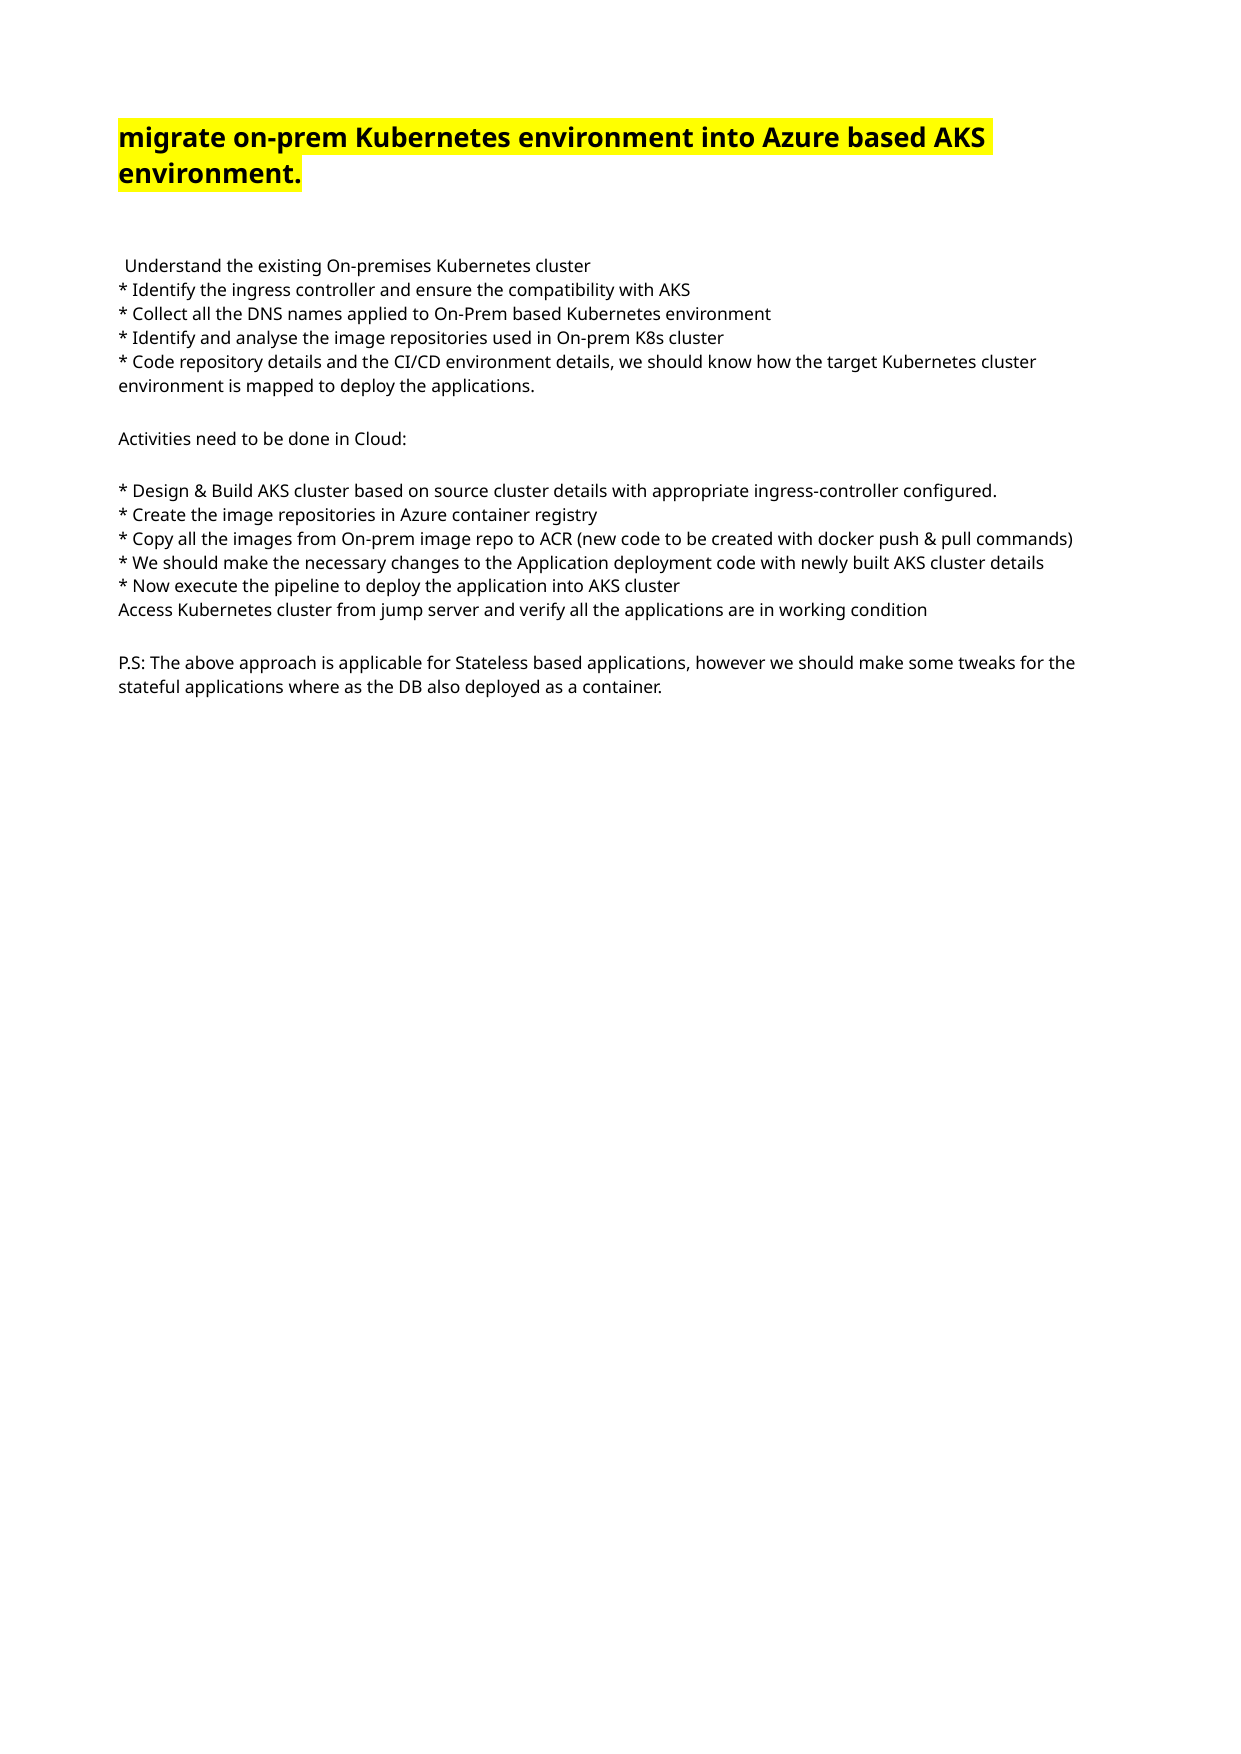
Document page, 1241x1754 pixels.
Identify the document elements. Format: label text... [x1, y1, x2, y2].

text migrate on-prem Kubernetes environment into Azure based AKS environment. [118, 118, 1122, 221]
text Understand the existing On-premises Kubernetes cluster * Identify the ingress controller and ensure the compatibility with AKS * Collect all the DNS names applied to On-Prem based Kubernetes environment * Identify and analyse the image repositories used in On-prem K8s cluster * Code repository details and the CI/CD environment details, we should know how the target Kubernetes cluster environment is mapped to deploy the applications. Activities need to be done in Cloud: * Design & Build AKS cluster based on source cluster details with appropriate ingress-controller configured. * Create the image repositories in Azure container registry * Copy all the images from On-prem image repo to ACR (new code to be created with docker push & pull commands) * We should make the necessary changes to the Application deployment code with newly built AKS cluster details * Now execute the pipeline to deploy the application into AKS cluster Access Kubernetes cluster from jump server and verify all the applications are in working condition P.S: The above approach is applicable for Stateless based applications, however we should make some tweaks for the stateful applications where as the DB also deployed as a container. [118, 249, 1122, 727]
